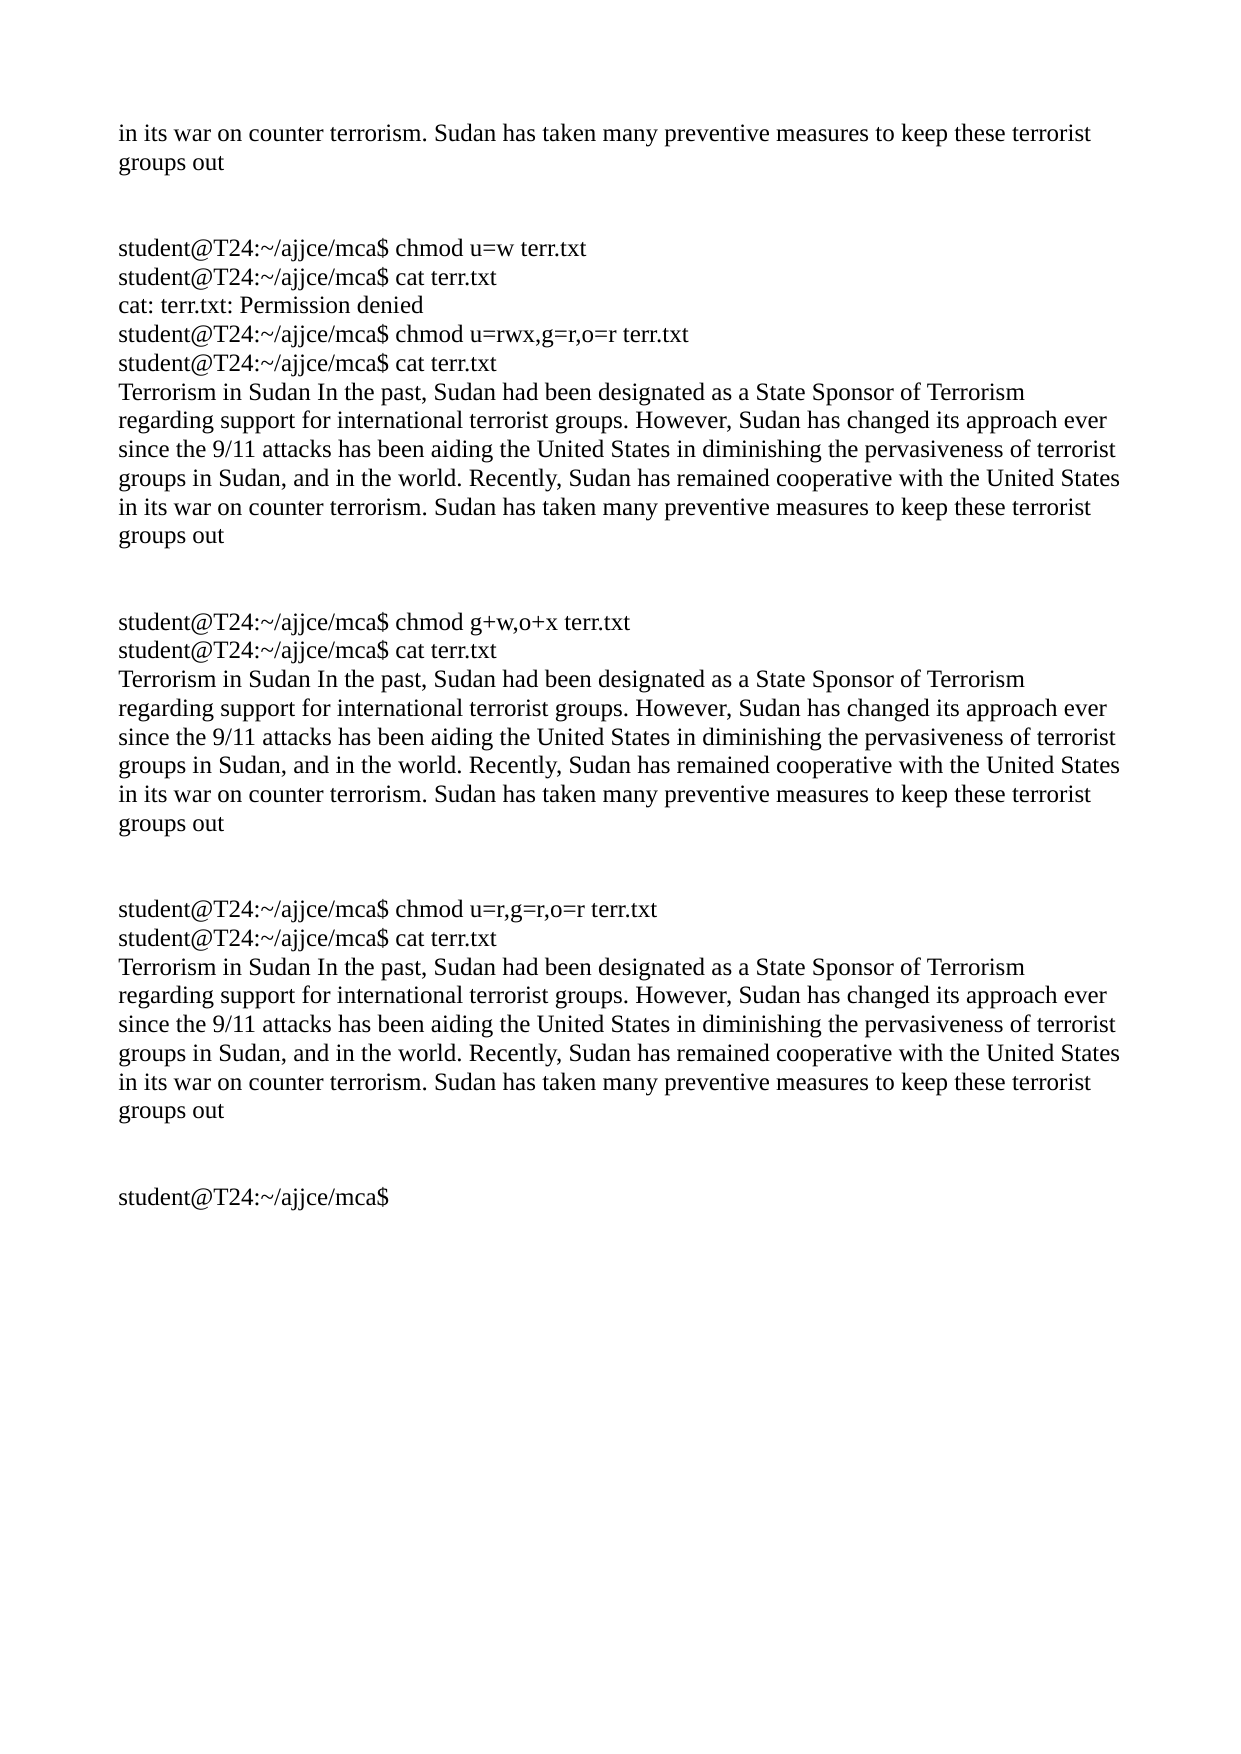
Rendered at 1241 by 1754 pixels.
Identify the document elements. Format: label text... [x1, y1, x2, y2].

text student@T24:~/ajjce/mca$ cat terr.txt [118, 923, 1122, 952]
text Terrorism in Sudan In the past, Sudan had been designated as a State Sponsor of Terrorism regarding support for international terrorist groups. However, Sudan has changed its approach ever since the 9/11 attacks has been aiding the United States in diminishing the pervasiveness of terrorist groups in Sudan, and in the world. Recently, Sudan has remained cooperative with the United States in its war on counter terrorism. Sudan has taken many preventive measures to keep these terrorist groups out [118, 952, 1122, 1124]
text student@T24:~/ajjce/mca$ chmod u=rwx,g=r,o=r terr.txt [118, 319, 1122, 348]
text student@T24:~/ajjce/mca$ cat terr.txt [118, 636, 1122, 664]
text cat: terr.txt: Permission denied [118, 291, 1122, 319]
text Terrorism in Sudan In the past, Sudan had been designated as a State Sponsor of Terrorism regarding support for international terrorist groups. However, Sudan has changed its approach ever since the 9/11 attacks has been aiding the United States in diminishing the pervasiveness of terrorist groups in Sudan, and in the world. Recently, Sudan has remained cooperative with the United States in its war on counter terrorism. Sudan has taken many preventive measures to keep these terrorist groups out [118, 377, 1122, 549]
text student@T24:~/ajjce/mca$ chmod g+w,o+x terr.txt [118, 607, 1122, 636]
text student@T24:~/ajjce/mca$ chmod u=w terr.txt [118, 233, 1122, 262]
text in its war on counter terrorism. Sudan has taken many preventive measures to keep these terrorist groups out [118, 118, 1122, 176]
text student@T24:~/ajjce/mca$ cat terr.txt [118, 348, 1122, 377]
text student@T24:~/ajjce/mca$ cat terr.txt [118, 262, 1122, 291]
text student@T24:~/ajjce/mca$ chmod u=r,g=r,o=r terr.txt [118, 894, 1122, 923]
text Terrorism in Sudan In the past, Sudan had been designated as a State Sponsor of Terrorism regarding support for international terrorist groups. However, Sudan has changed its approach ever since the 9/11 attacks has been aiding the United States in diminishing the pervasiveness of terrorist groups in Sudan, and in the world. Recently, Sudan has remained cooperative with the United States in its war on counter terrorism. Sudan has taken many preventive measures to keep these terrorist groups out [118, 664, 1122, 837]
text student@T24:~/ajjce/mca$ [118, 1182, 1122, 1211]
